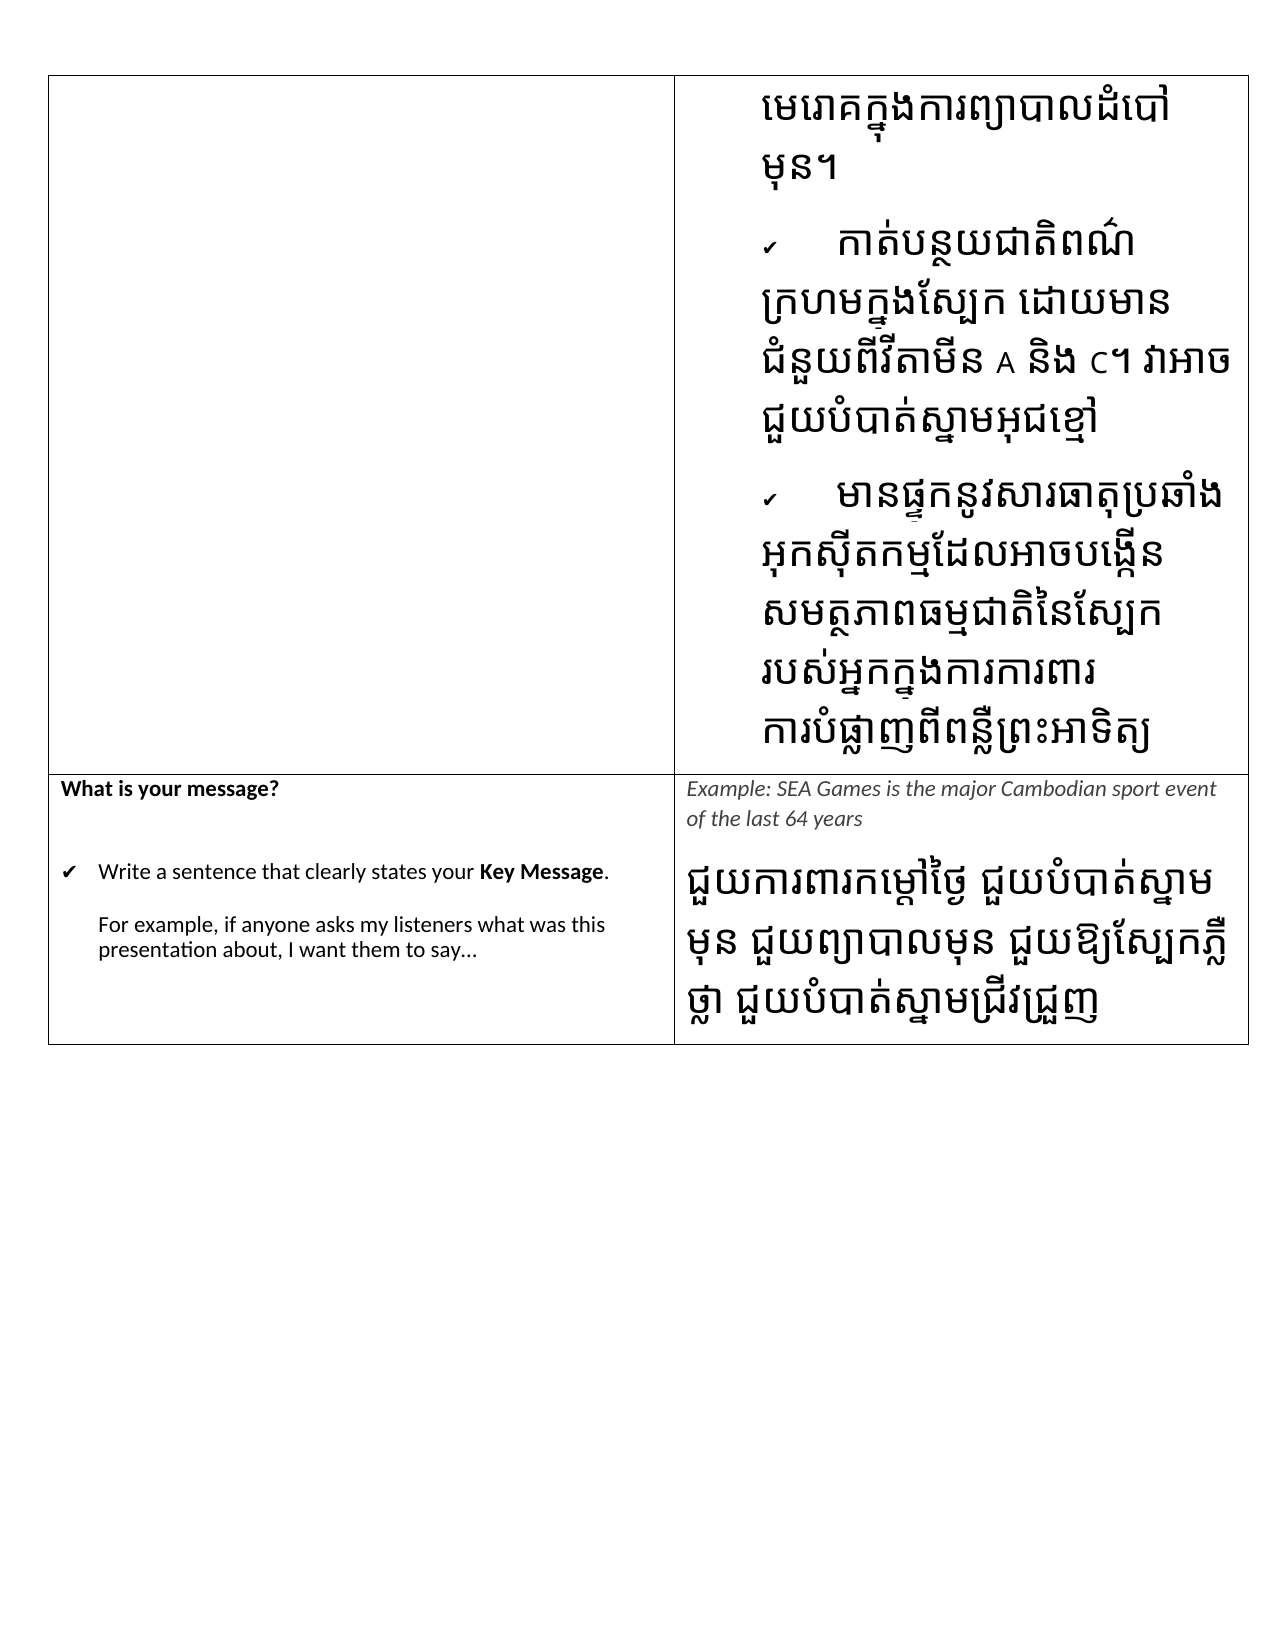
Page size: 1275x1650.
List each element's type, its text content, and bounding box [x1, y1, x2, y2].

table_cell Example: SEA Games is the major Cambodian sport event of the last 64 years ជួយការពារកម្តៅថ្ងៃ​​ ជួយបំបាត់ស្នាមមុន ជួយព្យាបាលមុន ជួយឱ្យស្បែកភ្លឺថ្លា ជួយបំបាត់ស្នាមជ្រីវជ្រួញ [675, 775, 1248, 1044]
table_cell What is your message? Write a sentence that clearly states your Key Message. For example, if anyone asks my listeners what was this presentation about, I want them to say… [49, 775, 674, 1044]
table_cell មេរោគក្នុងការព្យាបាលដំបៅមុន។ ​កាត់​បន្ថយ​ជាតិ​ពណ៌​ក្រហម​ក្នុង​ស្បែក ដោយ​មាន​ជំនួយ​ពី​វីតាមីន A និង C។ វា​អាចជួយបំបាត់​ស្នាម​អុជ​ខ្មៅ មានផ្ទុកនូវសារធាតុប្រឆាំងអុកស៊ីតកម្មដែលអាចបង្កើនសមត្ថភាពធម្មជាតិនៃស្បែករបស់អ្នកក្នុងការការពារការបំផ្លាញពីពន្លឺព្រះអាទិត្យ [675, 76, 1248, 773]
table_cell [49, 76, 674, 773]
